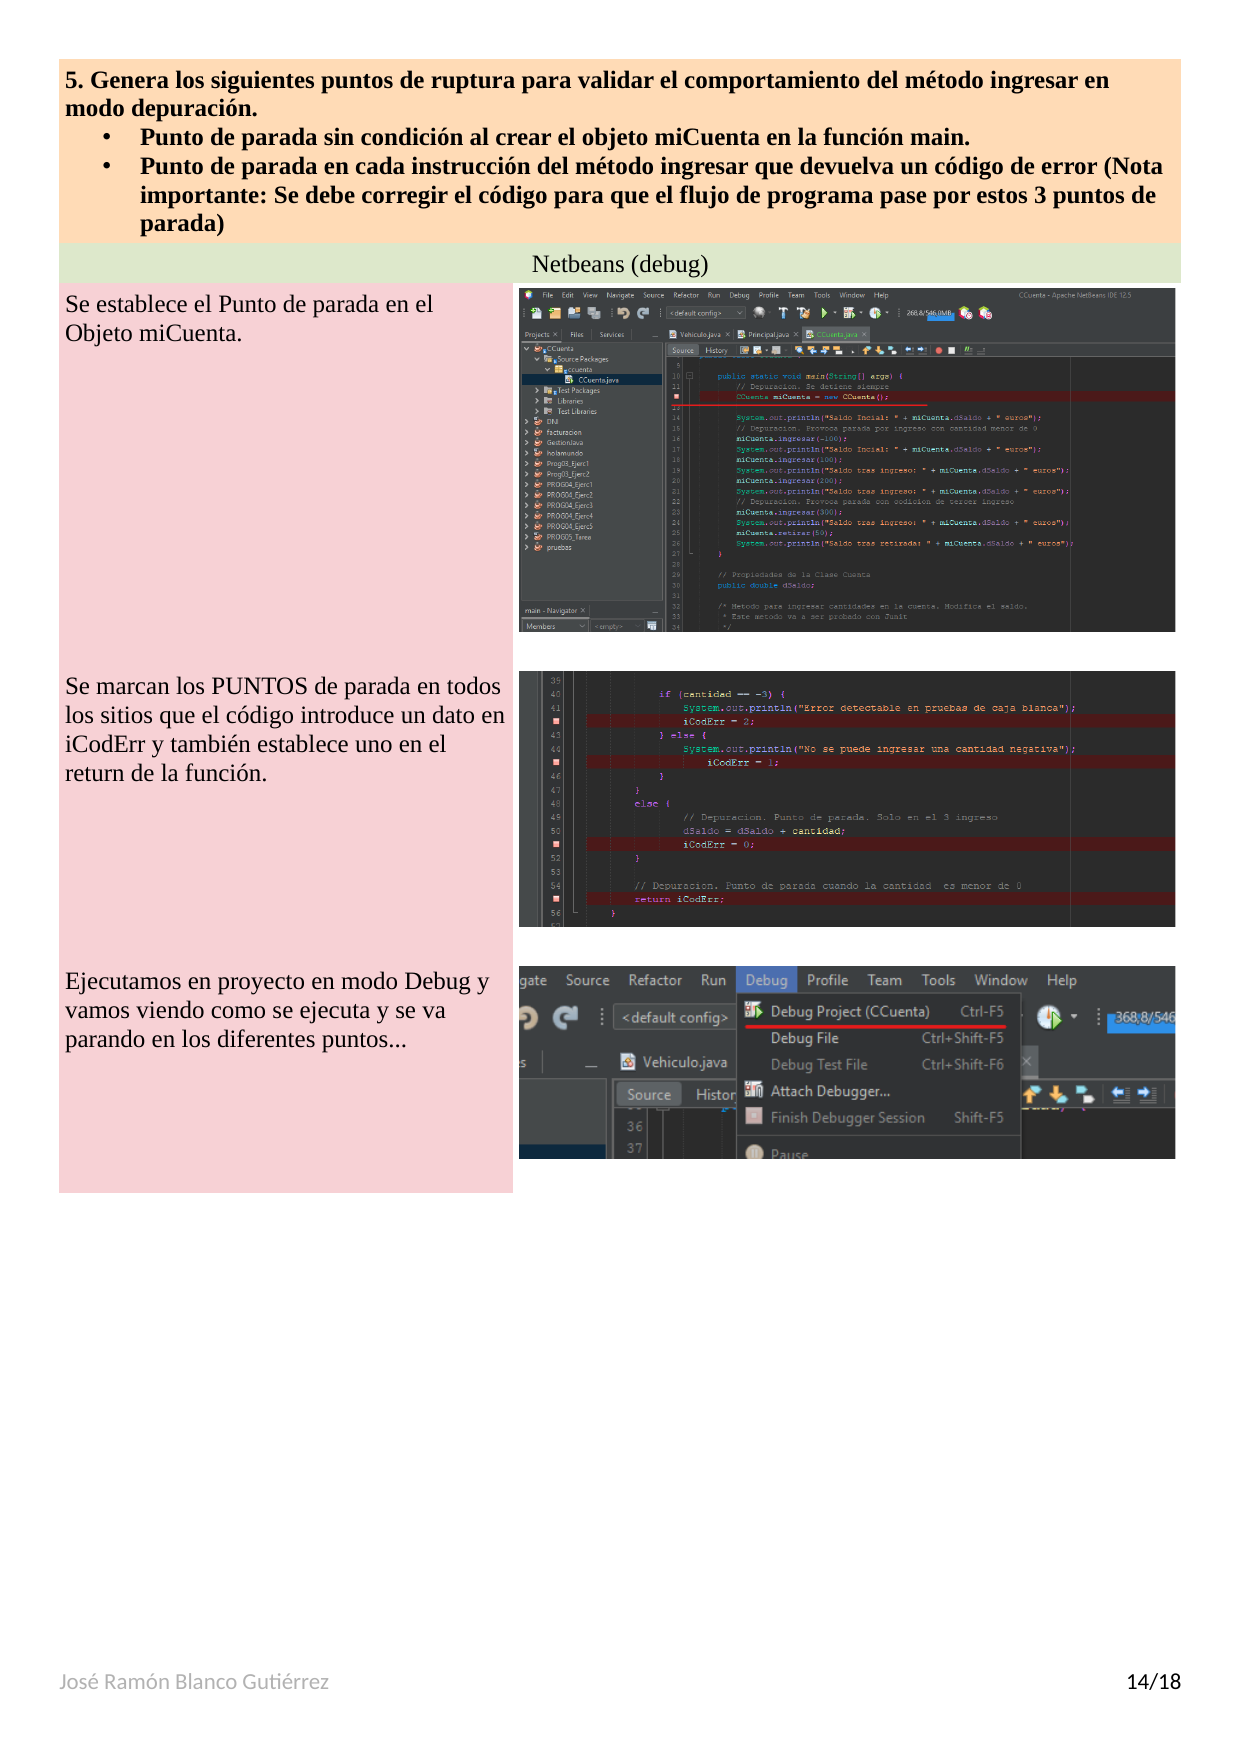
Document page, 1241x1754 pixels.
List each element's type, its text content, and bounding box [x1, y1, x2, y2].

picture [519, 966, 1176, 1159]
table_cell Ejecutamos en proyecto en modo Debug y vamos viendo como se ejecuta y se va parando en los diferentes puntos... [59, 961, 513, 1193]
table_cell Se establece el Punto de parada en el Objeto miCuenta. [59, 283, 513, 666]
table_cell [513, 961, 1181, 1193]
table_cell [513, 283, 1181, 666]
table_cell Netbeans (debug) [59, 243, 1181, 283]
table_header 5. Genera los siguientes puntos de ruptura para validar el comportamiento del método ingresar en modo depuración. Punto de parada sin condición al crear el objeto miCuenta en la función main. Punto de parada en cada instrucción del método ingresar que devuelva un código de error (Nota importante: Se debe corregir el código para que el flujo de programa pase por estos 3 puntos de parada) [59, 59, 1181, 243]
picture [519, 288, 1176, 632]
table_cell [513, 666, 1181, 961]
picture [519, 671, 1176, 927]
table_cell Se marcan los PUNTOS de parada en todos los sitios que el código introduce un dato en iCodErr y también establece uno en el return de la función. [59, 666, 513, 961]
